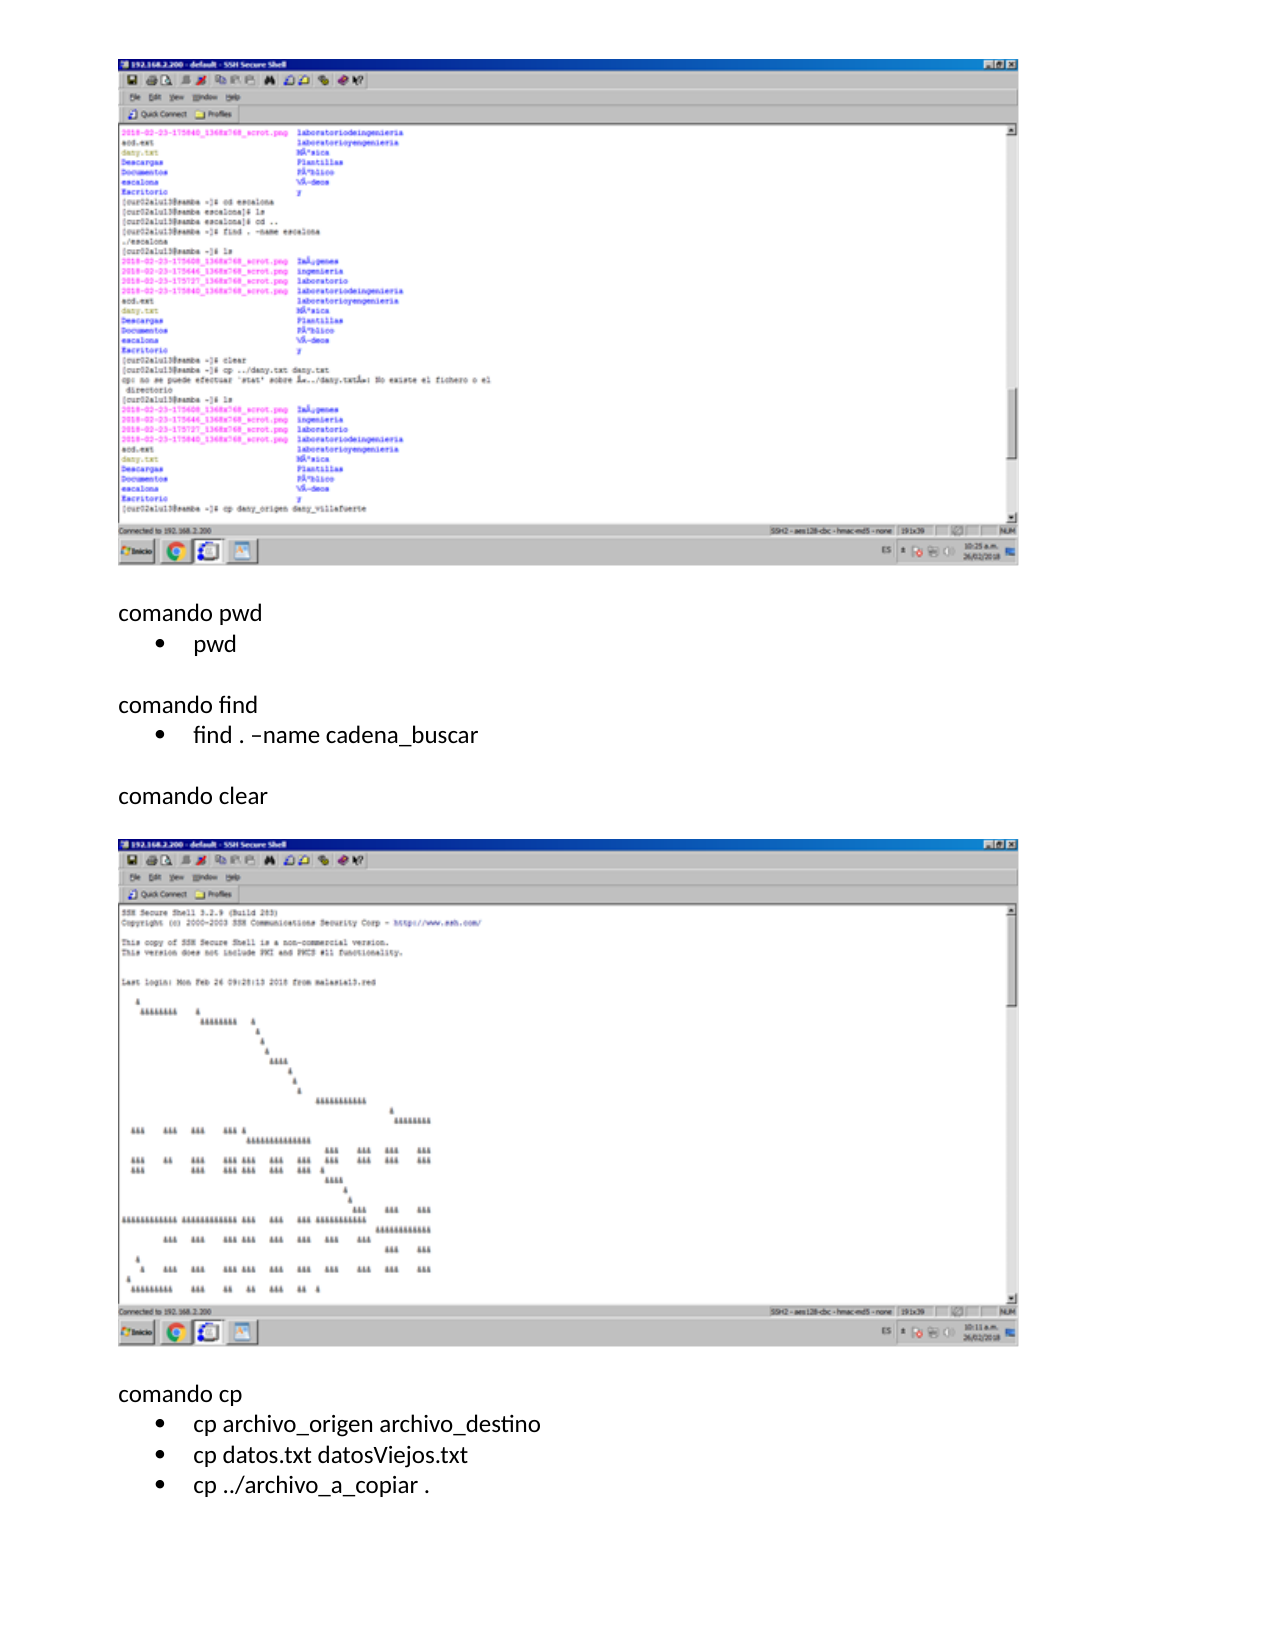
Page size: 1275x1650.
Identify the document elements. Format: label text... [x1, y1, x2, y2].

list find . –name cadena_buscar [156, 719, 1205, 750]
list cp datos.txt datosViejos.txt [156, 1439, 1205, 1469]
text comando find [118, 689, 1205, 719]
list pwd [156, 628, 1205, 658]
text comando cp [118, 1378, 1205, 1408]
list cp ../archivo_a_copiar . [156, 1469, 1205, 1500]
list cp archivo_origen archivo_destino [156, 1408, 1205, 1439]
text comando clear [118, 781, 1205, 811]
text comando pwd [118, 597, 1205, 628]
